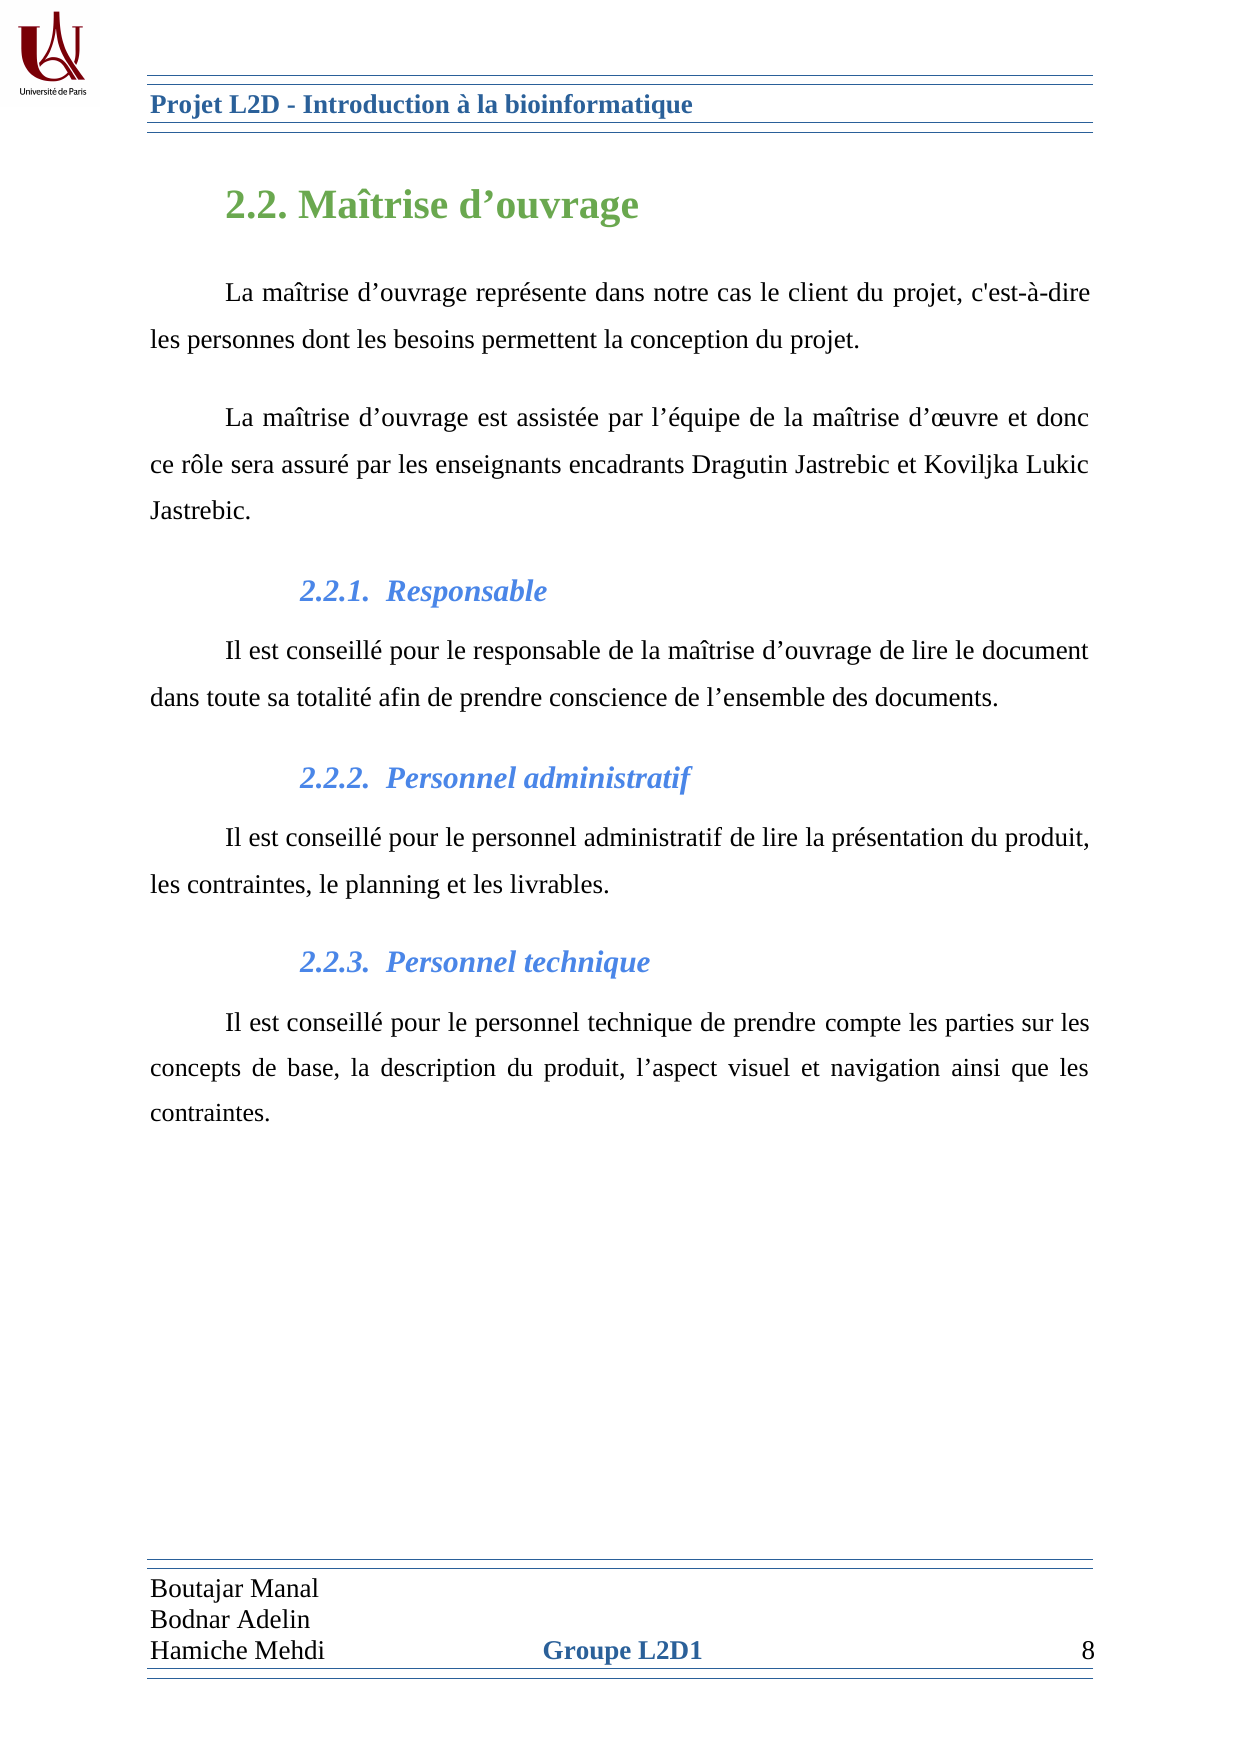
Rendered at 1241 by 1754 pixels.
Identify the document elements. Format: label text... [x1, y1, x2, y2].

text La maîtrise d’ouvrage représente dans notre cas le client du projet, c'est-à-dire les personnes dont les besoins permettent la conception du projet. [150, 276, 1090, 354]
text Il est conseillé pour le personnel administratif de lire la présentation du produit, les contraintes, le planning et les livrables. [150, 821, 1090, 899]
subtitle 2.2. Maîtrise d’ouvrage [150, 179, 1090, 227]
text La maîtrise d’ouvrage est assistée par l’équipe de la maîtrise d’œuvre et donc ce rôle sera assuré par les enseignants encadrants Dragutin Jastrebic et Koviljka Lukic Jastrebic. [150, 401, 1090, 526]
subtitle 2.2.1. Responsable [225, 572, 1090, 608]
subtitle 2.2.3. Personnel technique [225, 944, 1090, 980]
picture [0, 0, 101, 107]
text Il est conseillé pour le personnel technique de prendre compte les parties sur les concepts de base, la description du produit, l’aspect visuel et navigation ainsi que les contraintes. [150, 1006, 1090, 1127]
text Il est conseillé pour le responsable de la maîtrise d’ouvrage de lire le document dans toute sa totalité afin de prendre conscience de l’ensemble des documents. [150, 634, 1090, 712]
subtitle 2.2.2. Personnel administratif [225, 759, 1090, 795]
